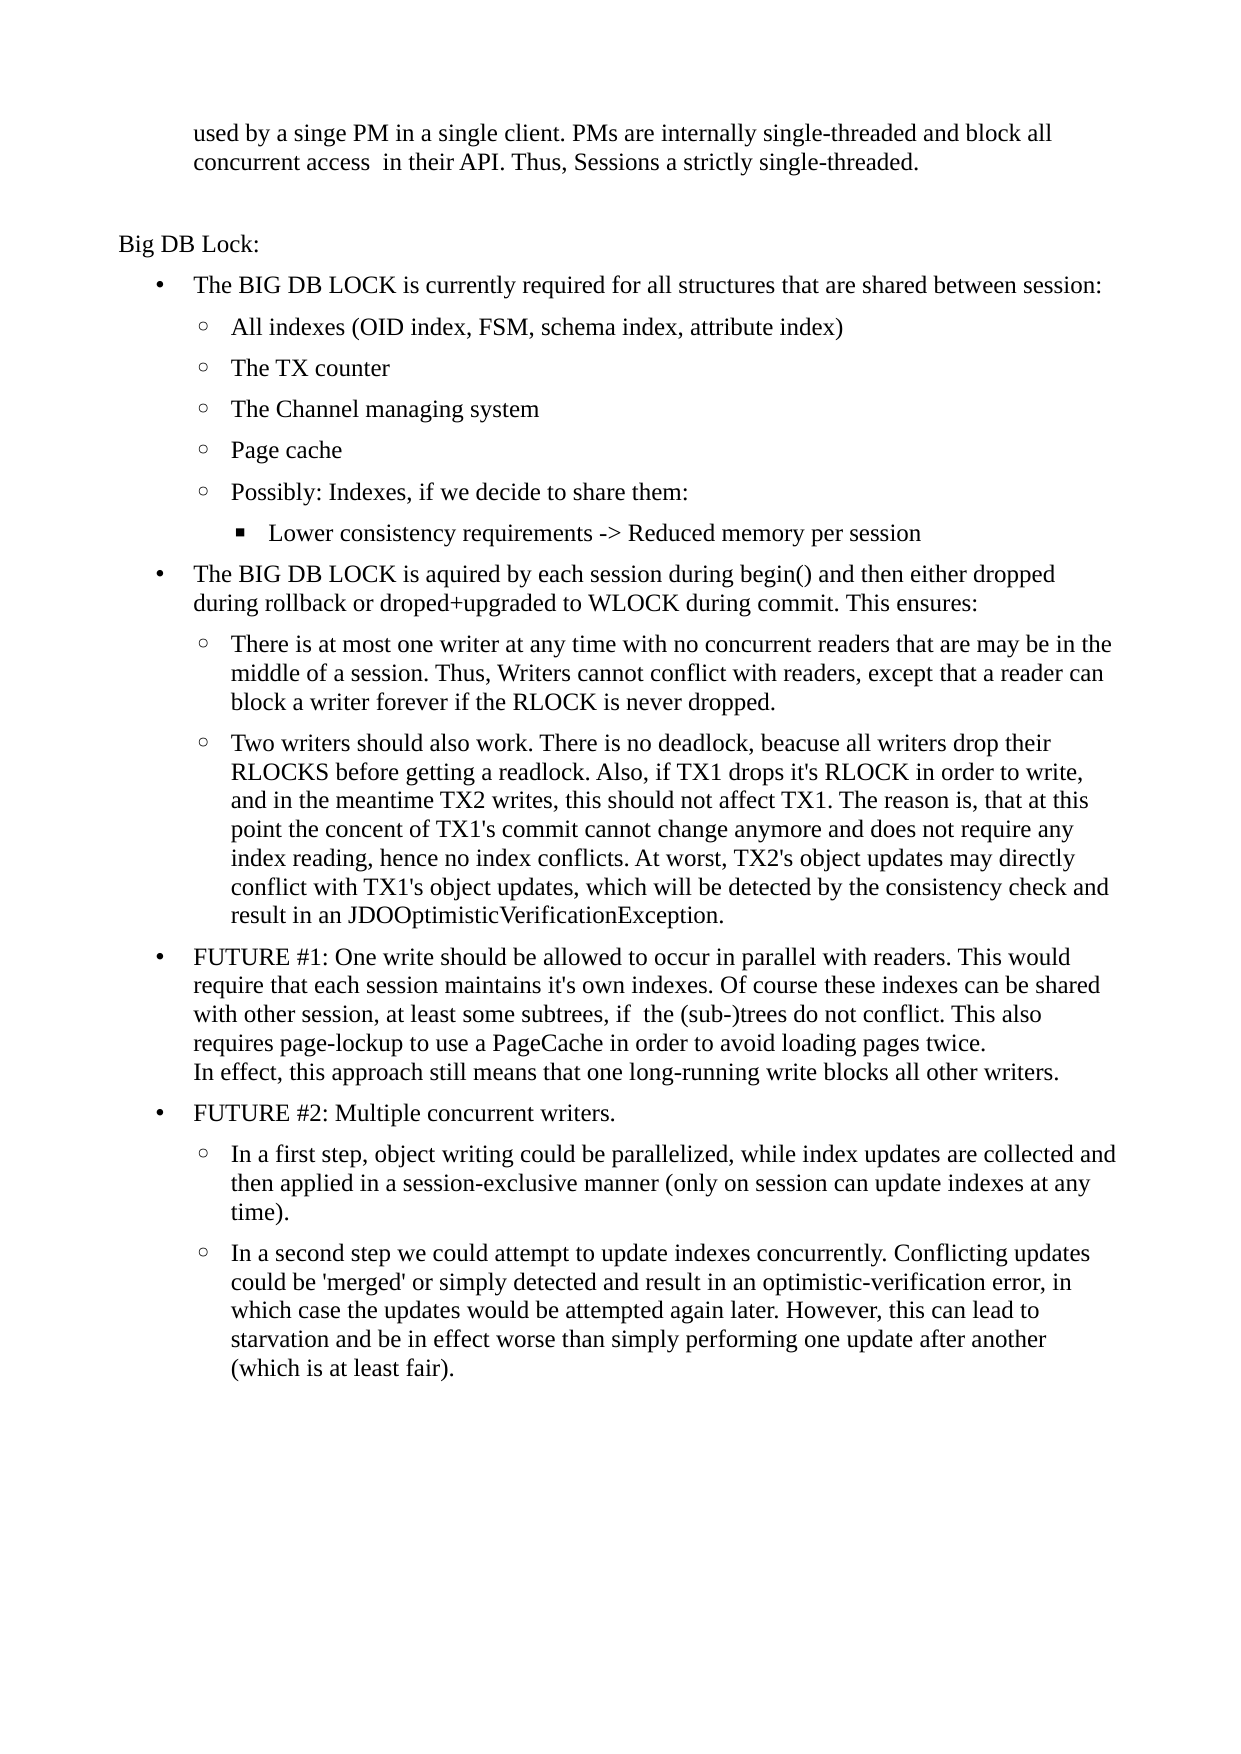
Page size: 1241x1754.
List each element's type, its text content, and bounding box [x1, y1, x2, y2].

list used by a singe PM in a single client. PMs are internally single-threaded and block all concurrent access in their API. Thus, Sessions a strictly single-threaded. [156, 118, 1122, 176]
list In a second step we could attempt to update indexes concurrently. Conflicting updates could be 'merged' or simply detected and result in an optimistic-verification error, in which case the updates would be attempted again later. However, this can lead to starvation and be in effect worse than simply performing one update after another (which is at least fair). [193, 1238, 1122, 1382]
list Lower consistency requirements -> Reduced memory per session [231, 518, 1122, 547]
list In a first step, object writing could be parallelized, while index updates are collected and then applied in a session-exclusive manner (only on session can update indexes at any time). [193, 1139, 1122, 1226]
list FUTURE #1: One write should be allowed to occur in parallel with readers. This would require that each session maintains it's own indexes. Of course these indexes can be shared with other session, at least some subtrees, if the (sub-)trees do not conflict. This also requires page-lockup to use a PageCache in order to avoid loading pages twice. In effect, this approach still means that one long-running write blocks all other writers. [156, 942, 1122, 1086]
list There is at most one writer at any time with no concurrent readers that are may be in the middle of a session. Thus, Writers cannot conflict with readers, except that a reader can block a writer forever if the RLOCK is never dropped. [193, 629, 1122, 716]
list The BIG DB LOCK is currently required for all structures that are shared between session: [156, 271, 1122, 299]
list The TX counter [193, 353, 1122, 382]
list All indexes (OID index, FSM, schema index, attribute index) [193, 312, 1122, 341]
text Big DB Lock: [118, 229, 1122, 258]
list Two writers should also work. There is no deadlock, beacuse all writers drop their RLOCKS before getting a readlock. Also, if TX1 drops it's RLOCK in order to write, and in the meantime TX2 writes, this should not affect TX1. The reason is, that at this point the concent of TX1's commit cannot change anymore and does not require any index reading, hence no index conflicts. At worst, TX2's object updates may directly conflict with TX1's object updates, which will be detected by the consistency check and result in an JDOOptimisticVerificationException. [193, 728, 1122, 929]
list FUTURE #2: Multiple concurrent writers. [156, 1098, 1122, 1127]
list Possibly: Indexes, if we decide to share them: [193, 477, 1122, 506]
list The BIG DB LOCK is aquired by each session during begin() and then either dropped during rollback or droped+upgraded to WLOCK during commit. This ensures: [156, 559, 1122, 617]
list Page cache [193, 436, 1122, 464]
list The Channel managing system [193, 394, 1122, 423]
